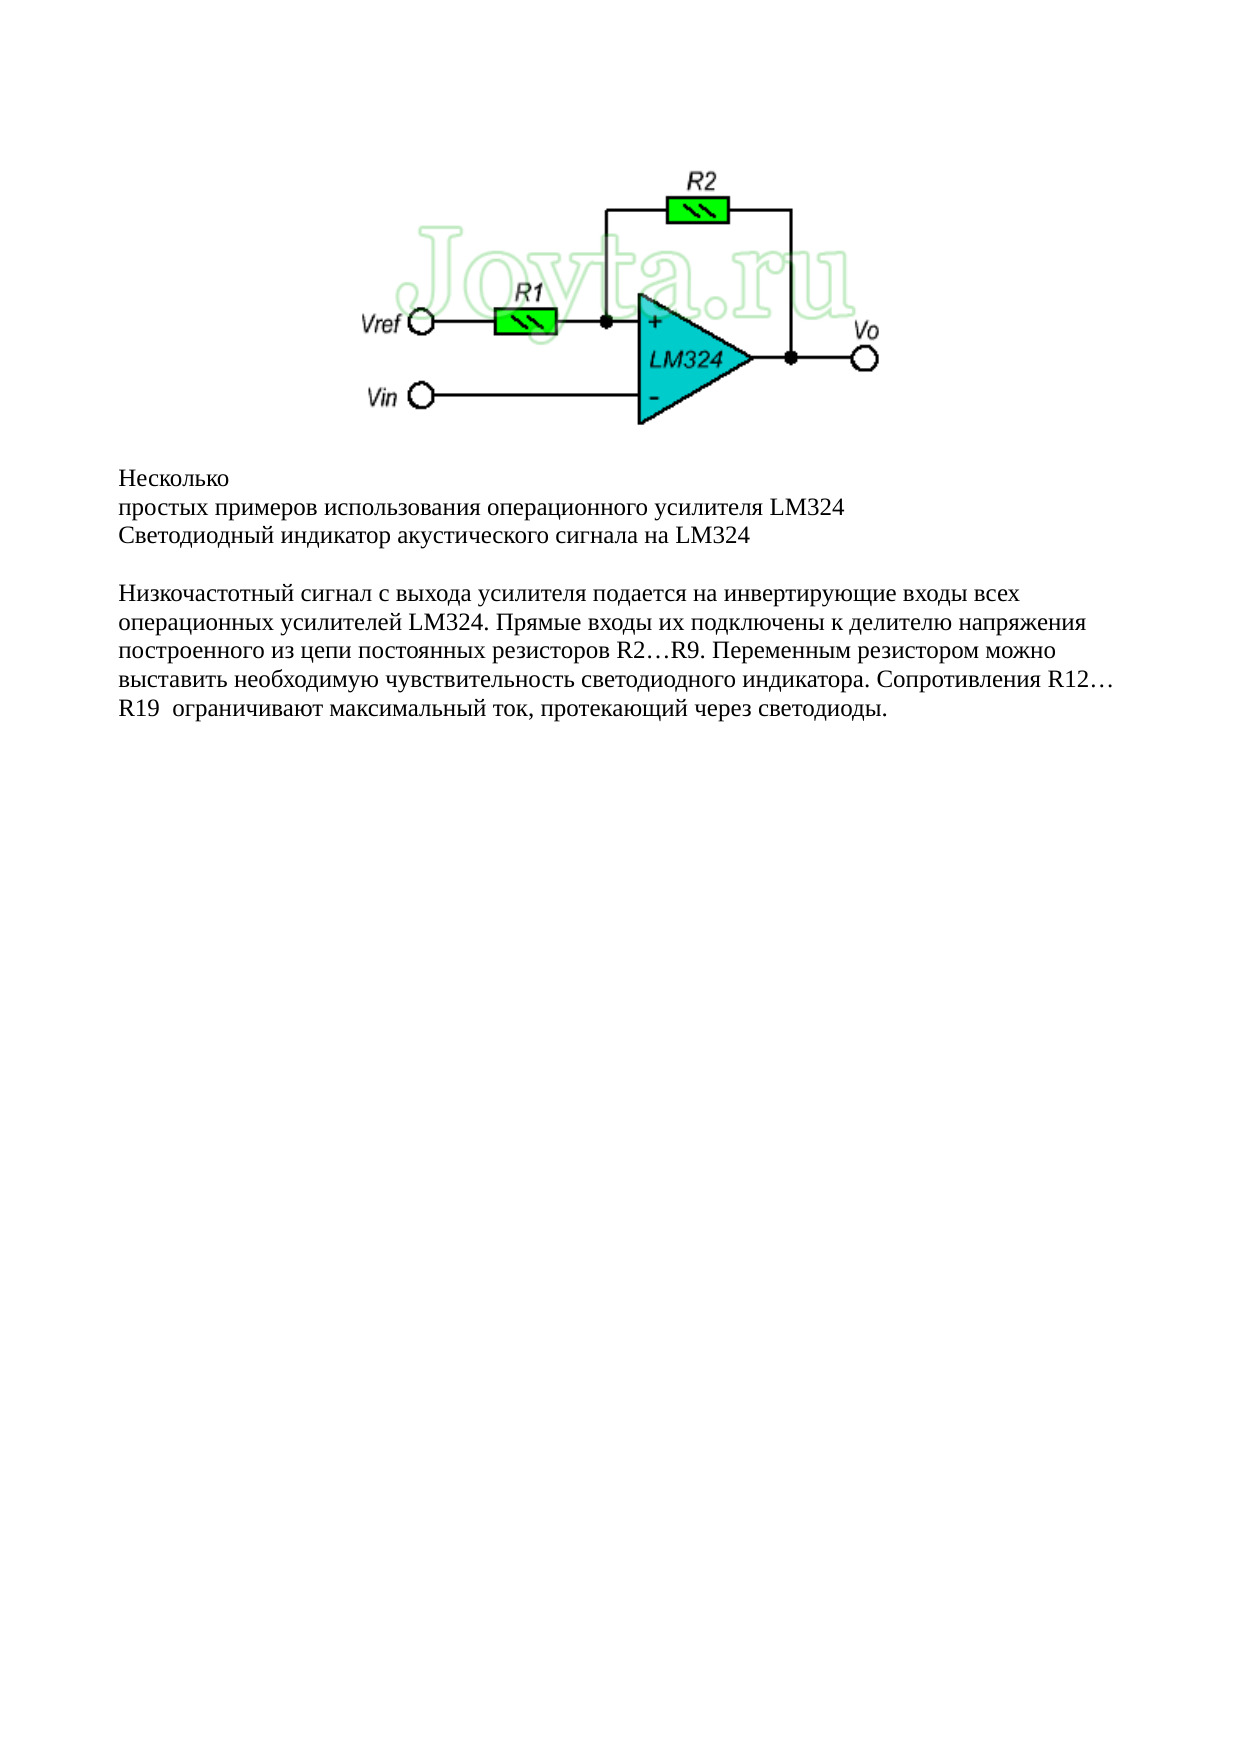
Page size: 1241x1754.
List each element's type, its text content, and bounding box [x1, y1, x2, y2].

text Несколько простых примеров использования операционного усилителя LM324 [118, 463, 1122, 521]
text Светодиодный индикатор акустического сигнала на LM324 [118, 521, 1122, 549]
text Низкочастотный сигнал с выхода усилителя подается на инвертирующие входы всех операционных усилителей LM324. Прямые входы их подключены к делителю напряжения построенного из цепи постоянных резисторов R2…R9. Переменным резистором можно выставить необходимую чувствительность светодиодного индикатора. Сопротивления R12…R19 ограничивают максимальный ток, протекающий через светодиоды. [118, 578, 1122, 722]
picture [311, 118, 929, 472]
